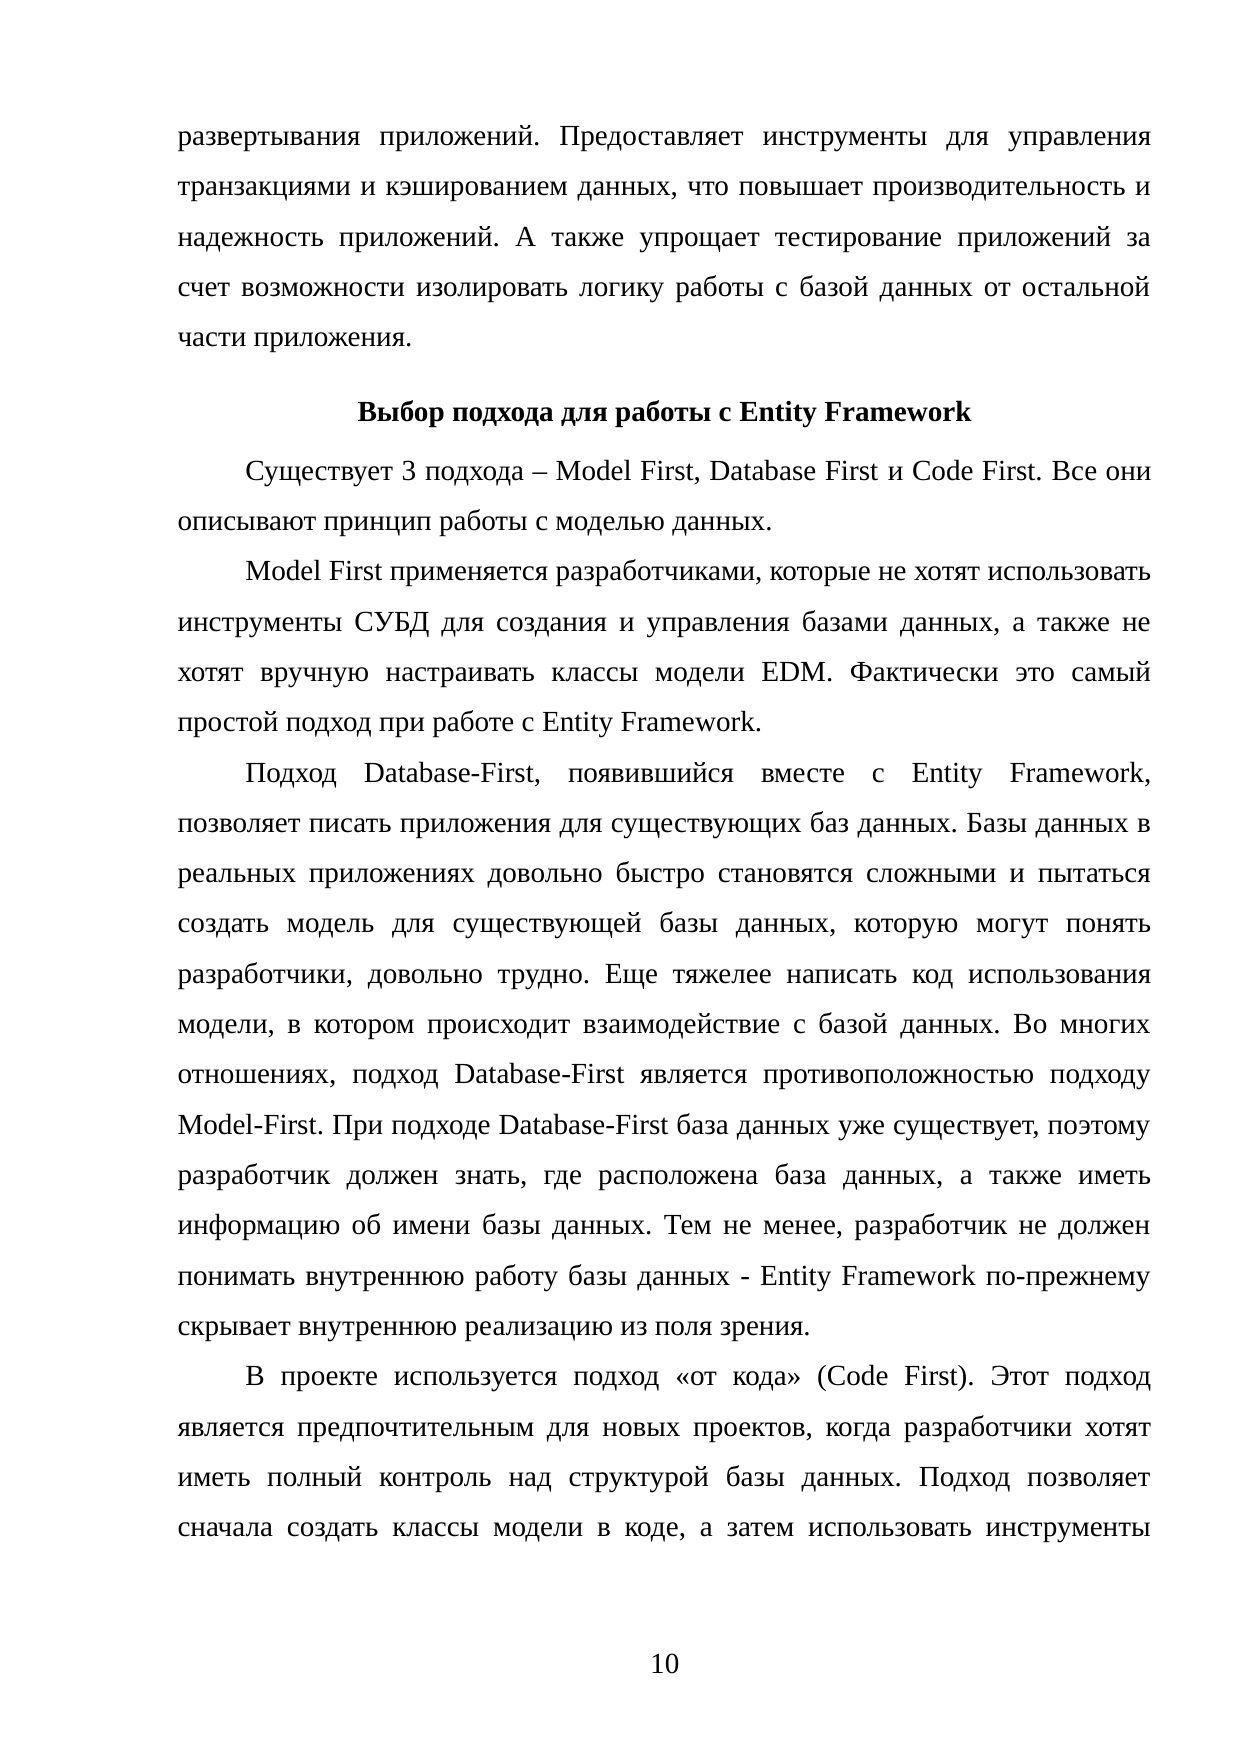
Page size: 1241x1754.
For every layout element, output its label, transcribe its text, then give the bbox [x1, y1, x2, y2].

text В проекте используется подход «от кода» (Code First). Этот подход является предпочтительным для новых проектов, когда разработчики хотят иметь полный контроль над структурой базы данных. Подход позволяет сначала создать классы модели в коде, а затем использовать инструменты [177, 1358, 1152, 1543]
text развертывания приложений. Предоставляет инструменты для управления транзакциями и кэшированием данных, что повышает производительность и надежность приложений. А также упрощает тестирование приложений за счет возможности изолировать логику работы с базой данных от остальной части приложения. [177, 118, 1152, 353]
subtitle Выбор подхода для работы с Entity Framework [177, 394, 1152, 428]
text Существует 3 подхода – Model First, Database First и Code First. Все они описывают принцип работы с моделью данных. [177, 453, 1152, 537]
text Подход Database-First, появившийся вместе c Entity Framework, позволяет писать приложения для существующих баз данных. Базы данных в реальных приложениях довольно быстро становятся сложными и пытаться создать модель для существующей базы данных, которую могут понять разработчики, довольно трудно. Еще тяжелее написать код использования модели, в котором происходит взаимодействие с базой данных. Во многих отношениях, подход Database-First является противоположностью подходу Model-First. При подходе Database-First база данных уже существует, поэтому разработчик должен знать, где расположена база данных, а также иметь информацию об имени базы данных. Тем не менее, разработчик не должен понимать внутреннюю работу базы данных - Entity Framework по-прежнему скрывает внутреннюю реализацию из поля зрения. [177, 755, 1152, 1342]
text Model First применяется разработчиками, которые не хотят использовать инструменты СУБД для создания и управления базами данных, а также не хотят вручную настраивать классы модели EDM. Фактически это самый простой подход при работе с Entity Framework. [177, 553, 1152, 738]
